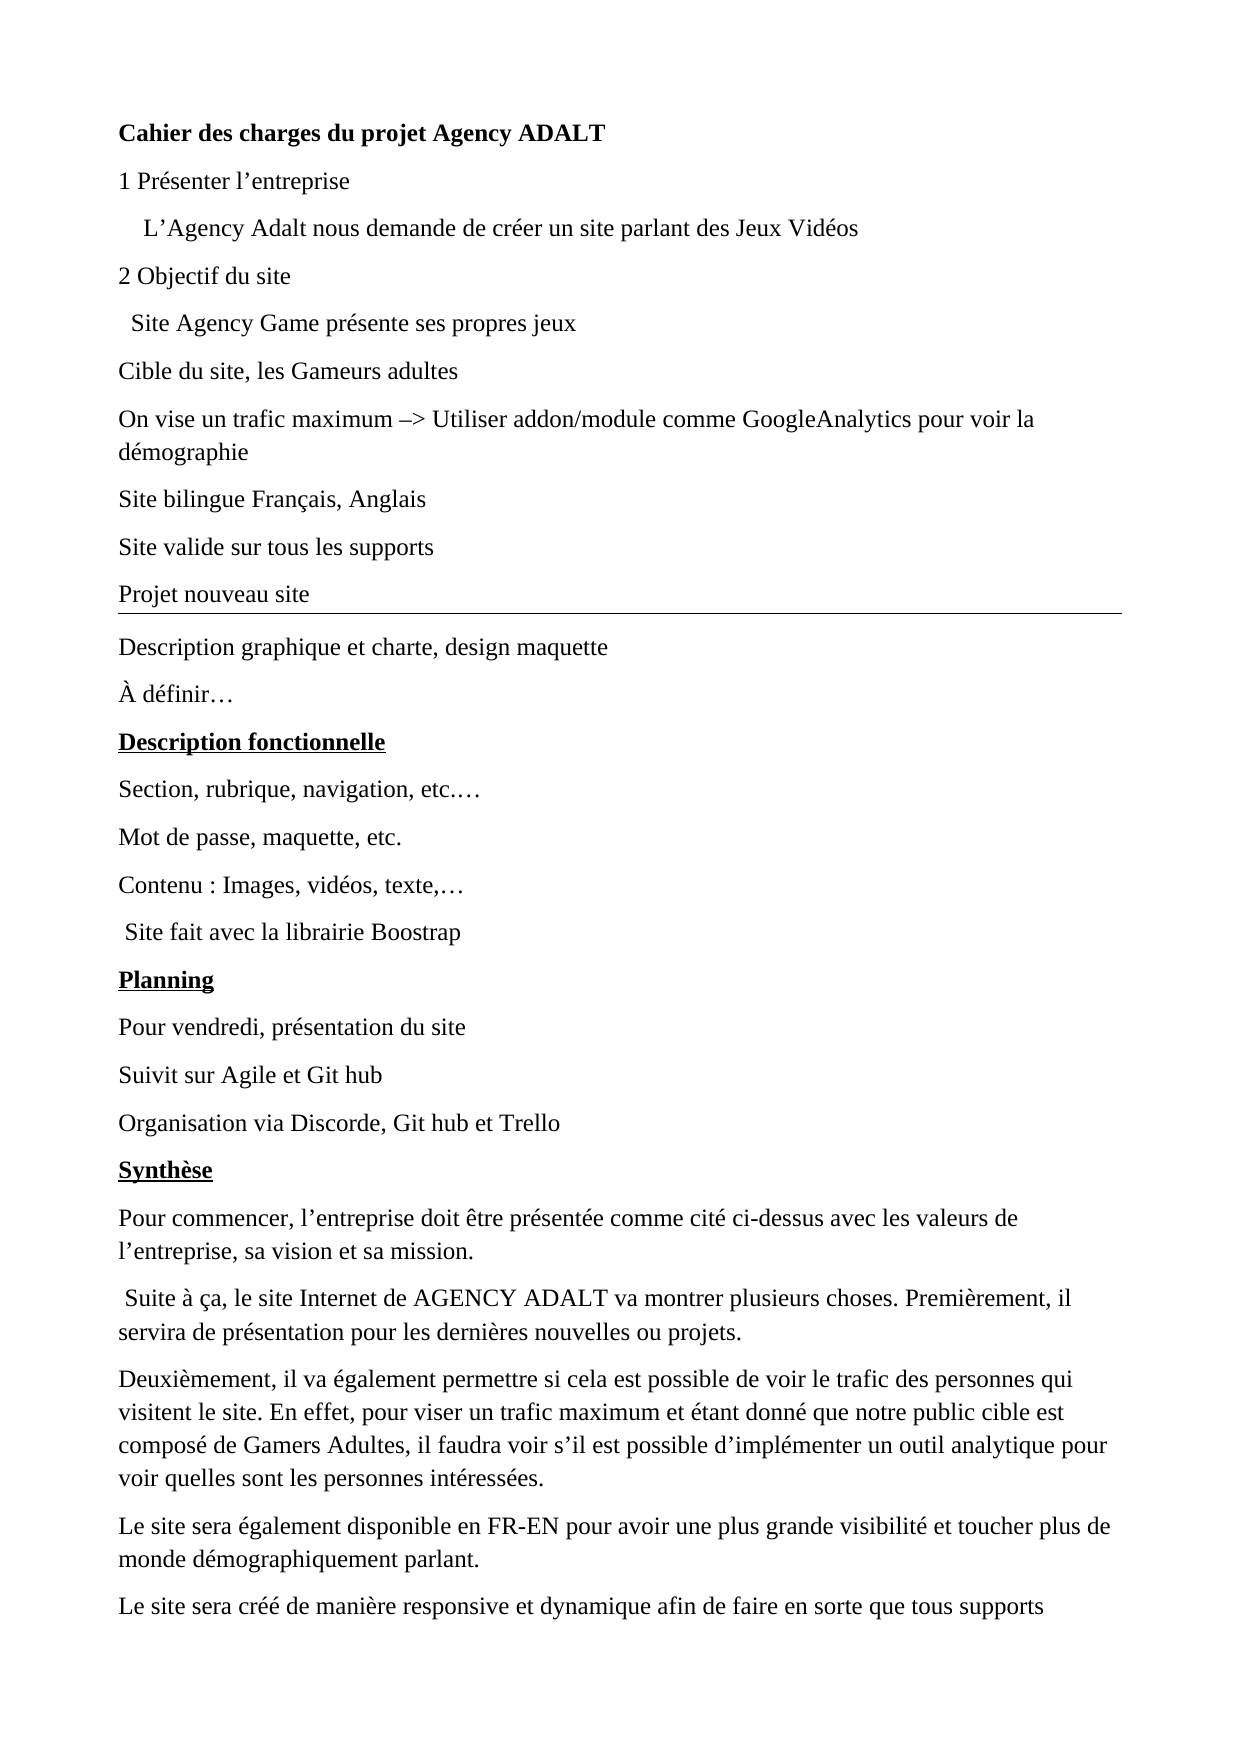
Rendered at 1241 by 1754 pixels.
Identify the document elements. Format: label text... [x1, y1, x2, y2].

text Le site sera créé de manière responsive et dynamique afin de faire en sorte que tous supports [118, 1591, 1122, 1620]
text Organisation via Discorde, Git hub et Trello [118, 1108, 1122, 1136]
text Pour commencer, l’entreprise doit être présentée comme cité ci-dessus avec les valeurs de l’entreprise, sa vision et sa mission. [118, 1203, 1122, 1265]
text Deuxièmement, il va également permettre si cela est possible de voir le trafic des personnes qui visitent le site. En effet, pour viser un trafic maximum et étant donné que notre public cible est composé de Gamers Adultes, il faudra voir s’il est possible d’implémenter un outil analytique pour voir quelles sont les personnes intéressées. [118, 1364, 1122, 1492]
text Cahier des charges du projet Agency ADALT [118, 118, 1122, 147]
text Site fait avec la librairie Boostrap [118, 917, 1122, 946]
text Contenu : Images, vidéos, texte,… [118, 870, 1122, 898]
text Projet nouveau site [118, 579, 1122, 613]
text 1 Présenter l’entreprise [118, 166, 1122, 194]
text Planning [118, 965, 1122, 994]
text On vise un trafic maximum –> Utiliser addon/module comme GoogleAnalytics pour voir la démographie [118, 404, 1122, 466]
text Section, rubrique, navigation, etc.… [118, 774, 1122, 803]
text Suite à ça, le site Internet de AGENCY ADALT va montrer plusieurs choses. Premièrement, il servira de présentation pour les dernières nouvelles ou projets. [118, 1283, 1122, 1345]
text Description fonctionnelle [118, 727, 1122, 756]
text 2 Objectif du site [118, 261, 1122, 290]
text Description graphique et charte, design maquette [118, 632, 1122, 660]
text Mot de passe, maquette, etc. [118, 822, 1122, 851]
text Suivit sur Agile et Git hub [118, 1060, 1122, 1089]
text Pour vendredi, présentation du site [118, 1012, 1122, 1041]
text Site Agency Game présente ses propres jeux [118, 308, 1122, 337]
text Le site sera également disponible en FR-EN pour avoir une plus grande visibilité et toucher plus de monde démographiquement parlant. [118, 1511, 1122, 1573]
text À définir… [118, 679, 1122, 708]
text L’Agency Adalt nous demande de créer un site parlant des Jeux Vidéos [118, 213, 1122, 242]
text Cible du site, les Gameurs adultes [118, 356, 1122, 385]
text Synthèse [118, 1155, 1122, 1184]
text Site bilingue Français, Anglais [118, 484, 1122, 513]
text Site valide sur tous les supports [118, 532, 1122, 561]
